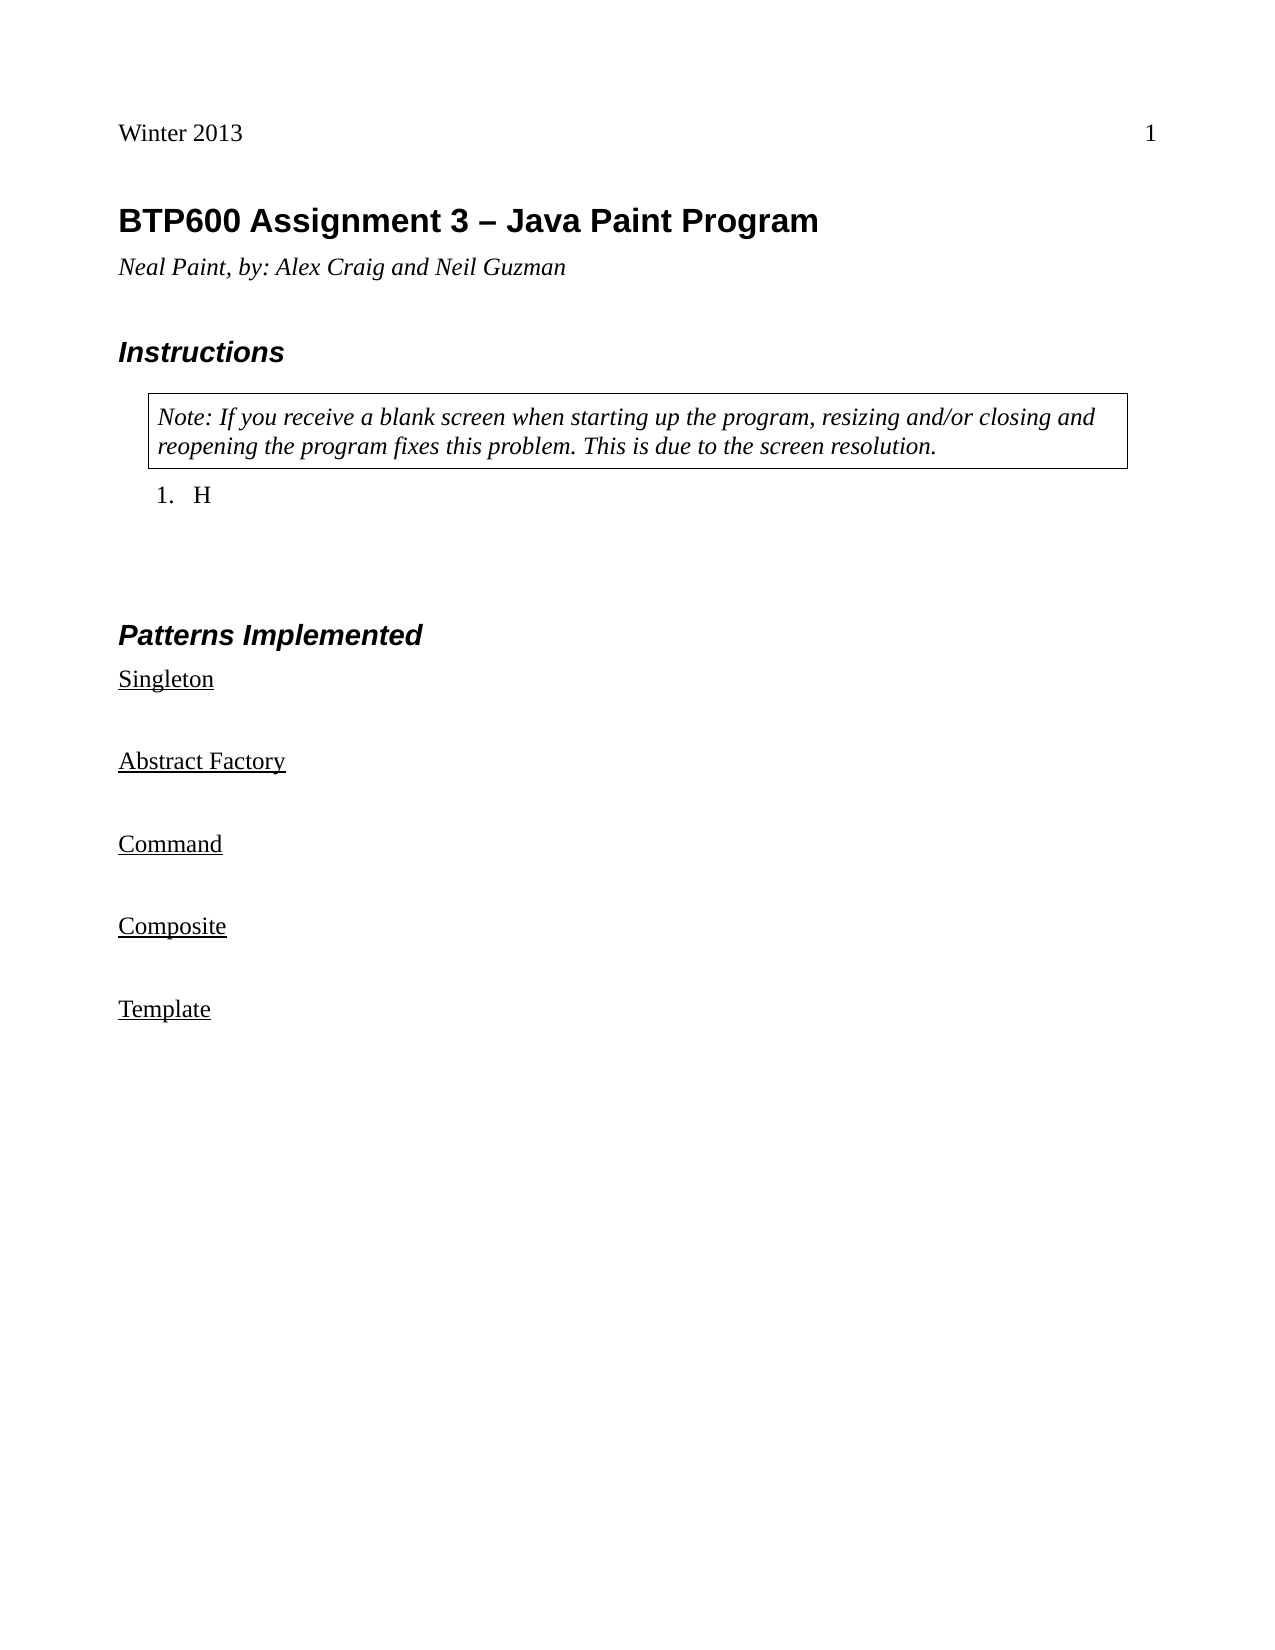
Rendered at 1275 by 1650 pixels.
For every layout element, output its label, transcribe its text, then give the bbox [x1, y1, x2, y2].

text Singleton [118, 664, 1157, 692]
subtitle Instructions [118, 335, 1157, 368]
subtitle Patterns Implemented [118, 618, 1157, 651]
text Template [118, 994, 1157, 1022]
subtitle BTP600 Assignment 3 – Java Paint Program [118, 201, 1157, 240]
list H [149, 394, 1127, 468]
text Composite [118, 911, 1157, 940]
text Abstract Factory [118, 746, 1157, 775]
text Command [118, 829, 1157, 857]
text Neal Paint, by: Alex Craig and Neil Guzman [118, 252, 1157, 281]
list H [156, 381, 1157, 509]
list Note: If you receive a blank screen when starting up the program, resizing and/or closing and reopening the program fixes this problem. This is due to the screen resolution. [157, 402, 1118, 459]
